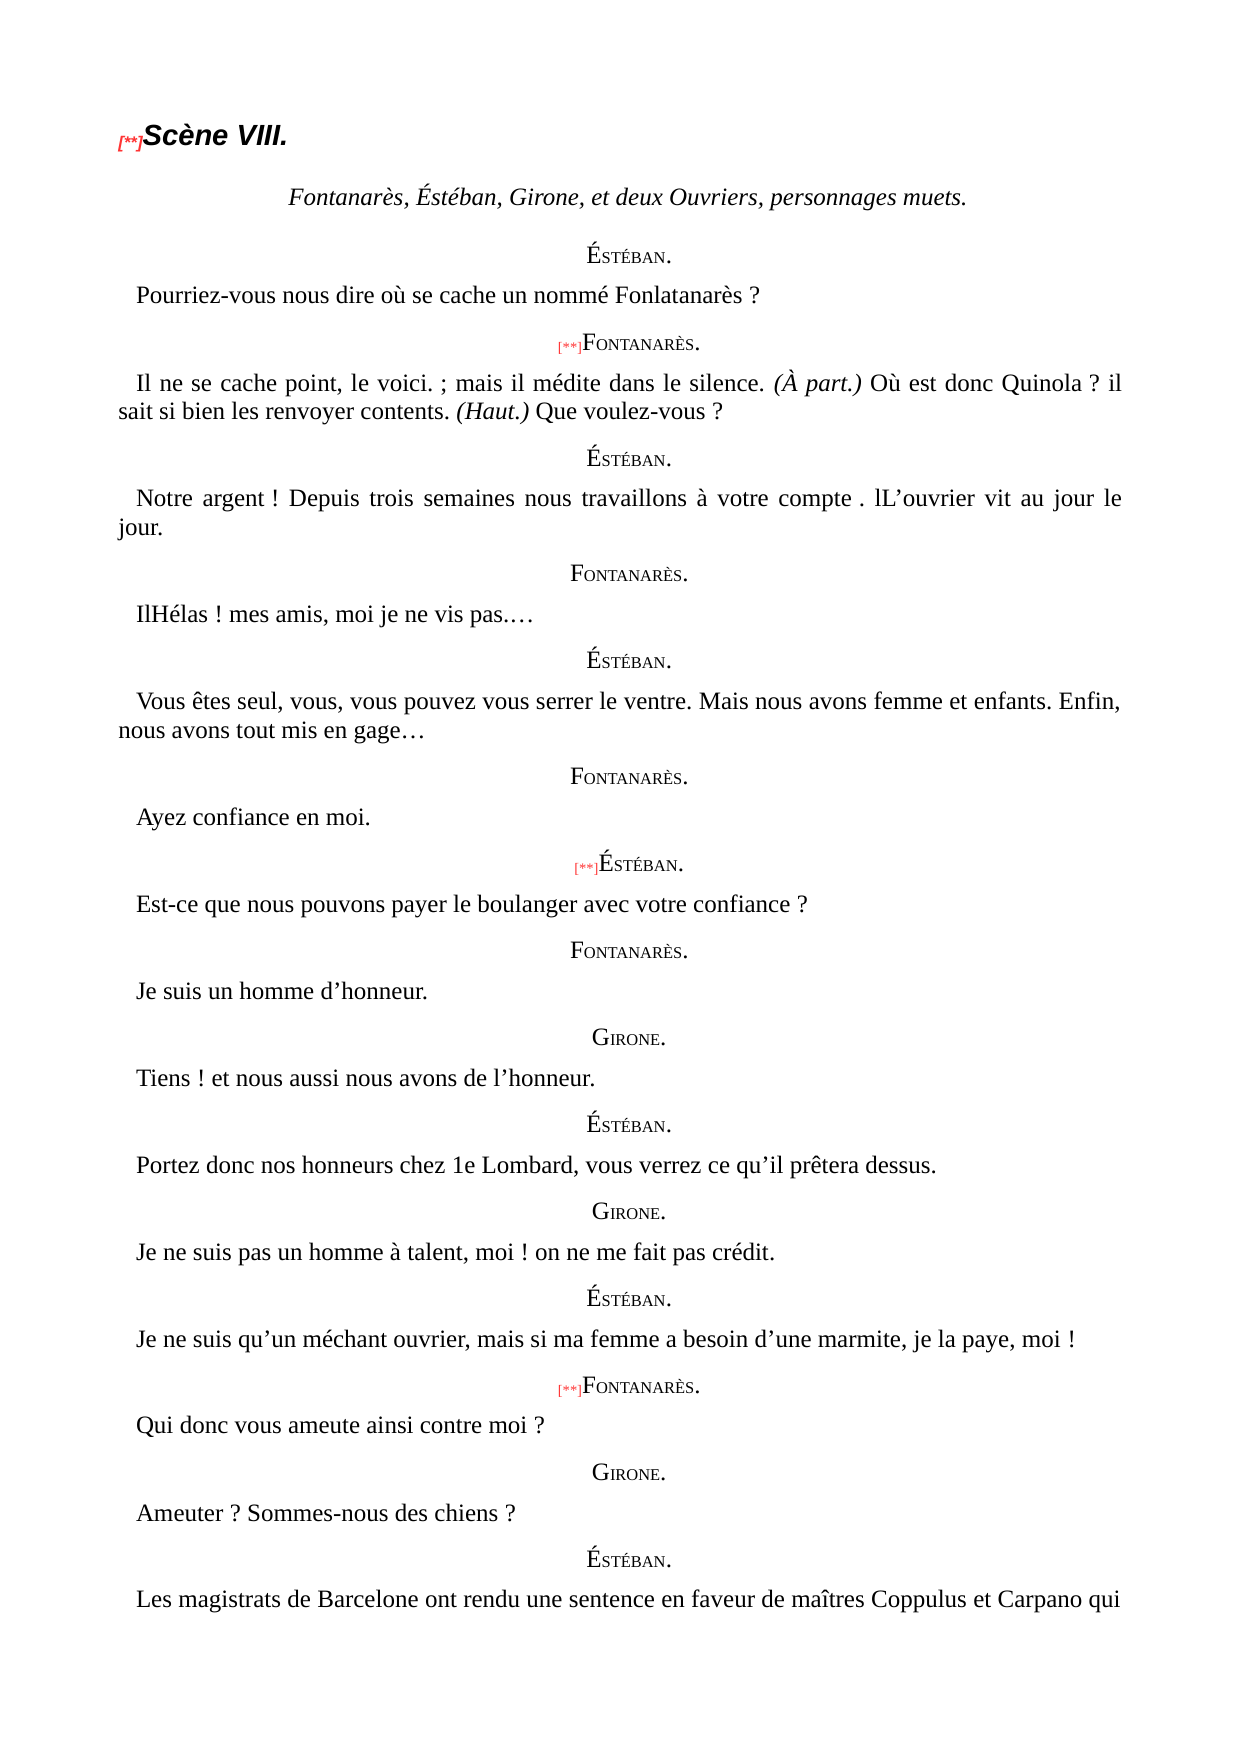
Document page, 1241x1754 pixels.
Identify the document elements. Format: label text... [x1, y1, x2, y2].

text Vous êtes seul, vous, vous pouvez vous serrer le ventre. Mais nous avons femme et enfants. Enfin, nous avons tout mis en gage… [118, 686, 1122, 743]
text Je ne suis qu’un méchant ouvrier, mais si ma femme a besoin d’une marmite, je la paye, moi ! [118, 1324, 1122, 1352]
text Éstéban. [118, 1544, 1122, 1573]
text Girone. [118, 1196, 1122, 1225]
text Je ne suis pas un homme à talent, moi ! on ne me fait pas crédit. [118, 1237, 1122, 1265]
text Tiens ! et nous aussi nous avons de l’honneur. [118, 1063, 1122, 1091]
text Éstéban. [118, 646, 1122, 674]
text Ameuter ? Sommes-nous des chiens ? [118, 1498, 1122, 1526]
text Fontanarès. [118, 558, 1122, 587]
text Qui donc vous ameute ainsi contre moi ? [118, 1411, 1122, 1439]
text Éstéban. [118, 1109, 1122, 1138]
text Portez donc nos honneurs chez 1e Lombard, vous verrez ce qu’il prêtera dessus. [118, 1150, 1122, 1178]
text [**]Éstéban. [118, 848, 1122, 877]
text Girone. [118, 1457, 1122, 1486]
text Fontanarès, Éstéban, Girone, et deux Ouvriers, personnages muets. [118, 182, 1122, 211]
text Les magistrats de Barcelone ont rendu une sentence en faveur de maîtres Coppulus et Carpano qui [118, 1584, 1122, 1613]
text Fontanarès. [118, 935, 1122, 964]
text Éstéban. [118, 1283, 1122, 1312]
text [**]Fontanarès. [118, 1370, 1122, 1399]
text Il ne se cache point, le voici. ; mais il médite dans le silence. (À part.) Où est donc Quinola ? il sait si bien les renvoyer contents. (Haut.) Que voulez-vous ? [118, 368, 1122, 425]
text IlHélas ! mes amis, moi je ne vis pas.… [118, 599, 1122, 628]
text Est-ce que nous pouvons payer le boulanger avec votre confiance ? [118, 889, 1122, 917]
text [**]Fontanarès. [118, 327, 1122, 356]
text Éstéban. [118, 443, 1122, 472]
text Éstéban. [118, 240, 1122, 269]
text Girone. [118, 1022, 1122, 1051]
text Ayez confiance en moi. [118, 802, 1122, 831]
text Je suis un homme d’honneur. [118, 976, 1122, 1004]
text Pourriez-vous nous dire où se cache un nommé Fonlatanarès ? [118, 281, 1122, 309]
text Fontanarès. [118, 761, 1122, 790]
subtitle [**]Scène VIII. [118, 118, 1122, 152]
text Notre argent ! Depuis trois semaines nous travaillons à votre compte . lL’ouvrier vit au jour le jour. [118, 483, 1122, 541]
